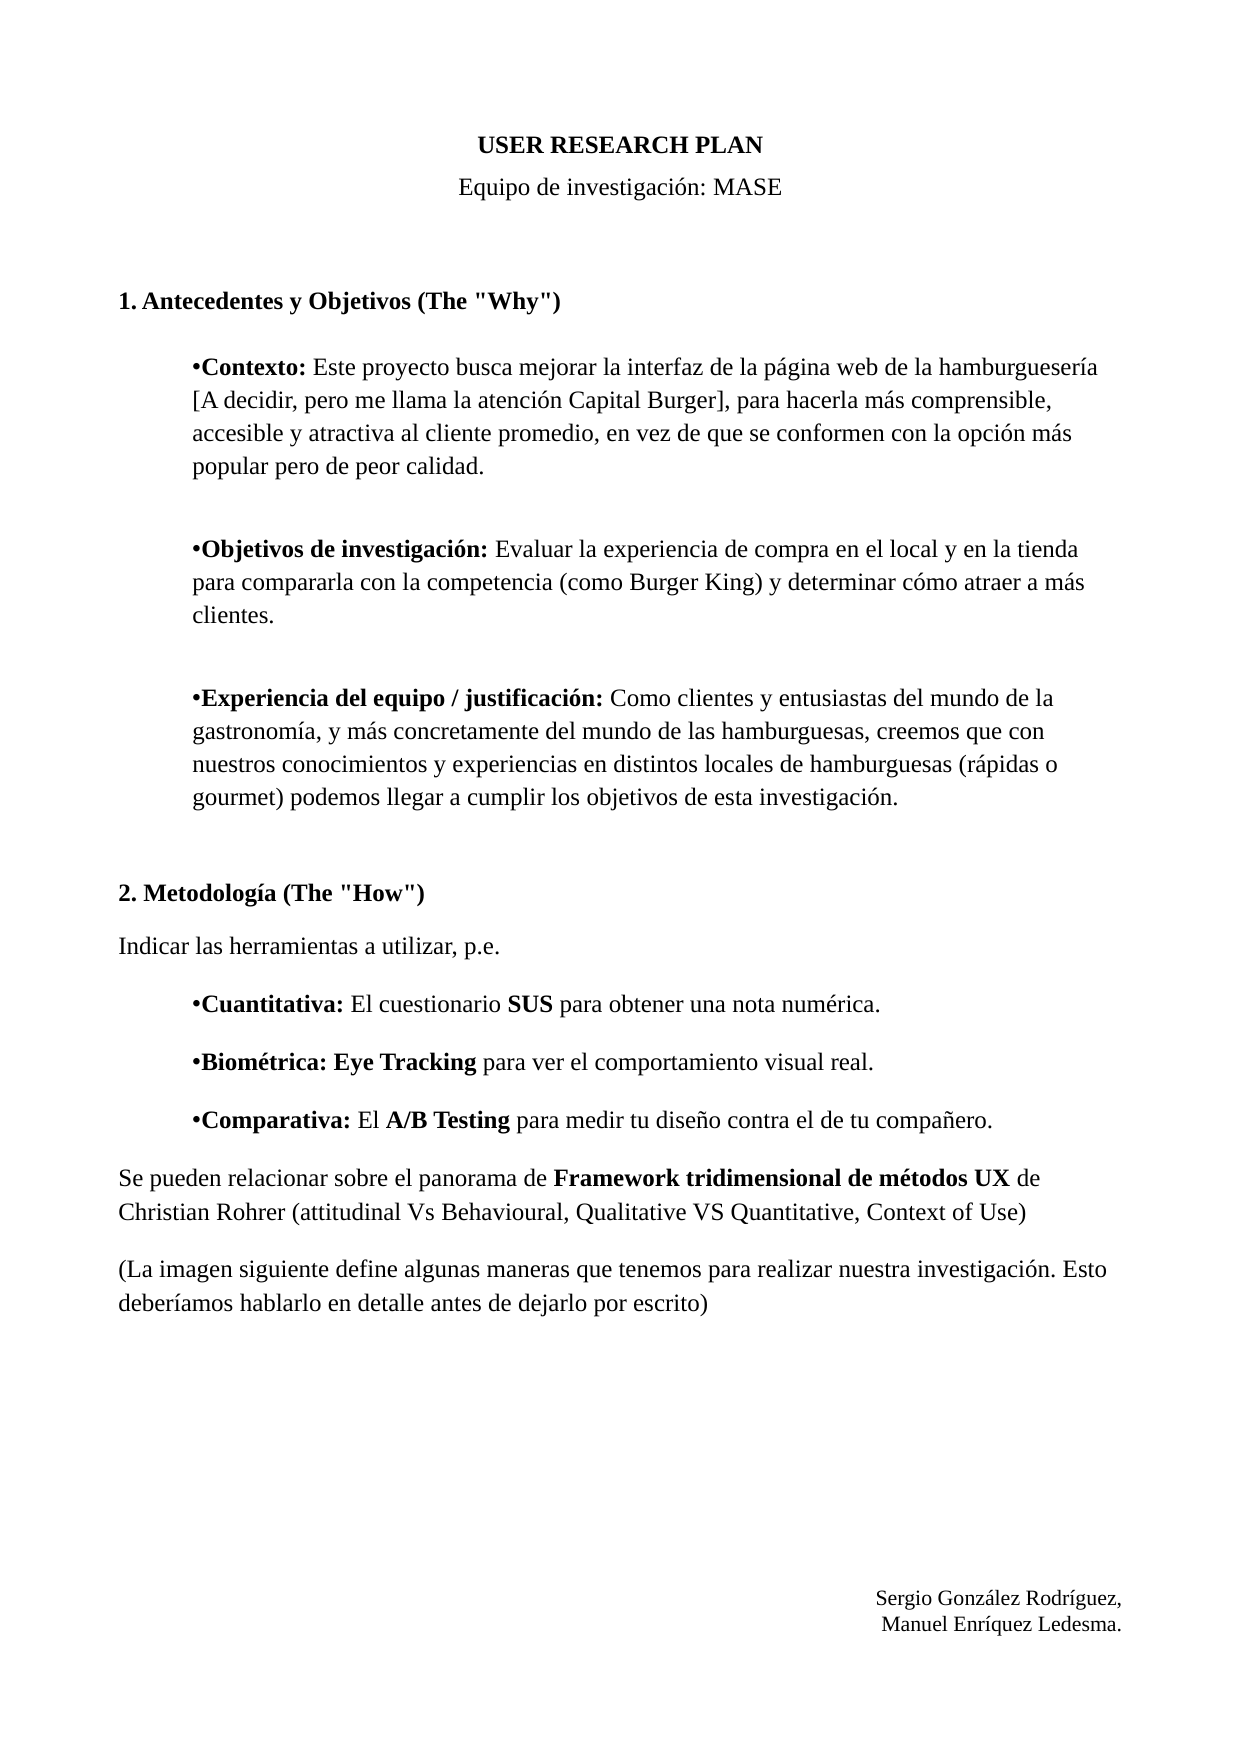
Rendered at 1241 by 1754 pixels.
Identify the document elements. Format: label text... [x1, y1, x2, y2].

text Equipo de investigación: MASE [118, 172, 1122, 201]
text Se pueden relacionar sobre el panorama de Framework tridimensional de métodos UX de Christian Rohrer (attitudinal Vs Behavioural, Qualitative VS Quantitative, Context of Use) [118, 1163, 1122, 1225]
list Objetivos de investigación: Evaluar la experiencia de compra en el local y en la tienda para compararla con la competencia (como Burger King) y determinar cómo atraer a más clientes. [118, 534, 1122, 629]
list Biométrica: Eye Tracking para ver el comportamiento visual real. [118, 1047, 1122, 1076]
subtitle 1. Antecedentes y Objetivos (The "Why") [118, 286, 1122, 314]
list Comparativa: El A/B Testing para medir tu diseño contra el de tu compañero. [118, 1106, 1122, 1134]
text (La imagen siguiente define algunas maneras que tenemos para realizar nuestra investigación. Esto deberíamos hablarlo en detalle antes de dejarlo por escrito) [118, 1254, 1122, 1316]
list Cuantitativa: El cuestionario SUS para obtener una nota numérica. [118, 989, 1122, 1018]
list Experiencia del equipo / justificación: Como clientes y entusiastas del mundo de la gastronomía, y más concretamente del mundo de las hamburguesas, creemos que con nuestros conocimientos y experiencias en distintos locales de hamburguesas (rápidas o gourmet) podemos llegar a cumplir los objetivos de esta investigación. [118, 683, 1122, 811]
subtitle USER RESEARCH PLAN [118, 131, 1122, 159]
list Contexto: Este proyecto busca mejorar la interfaz de la página web de la hamburguesería [A decidir, pero me llama la atención Capital Burger], para hacerla más comprensible, accesible y atractiva al cliente promedio, en vez de que se conformen con la opción más popular pero de peor calidad. [118, 352, 1122, 480]
subtitle 2. Metodología (The "How") [118, 878, 1122, 906]
text Indicar las herramientas a utilizar, p.e. [118, 931, 1122, 960]
